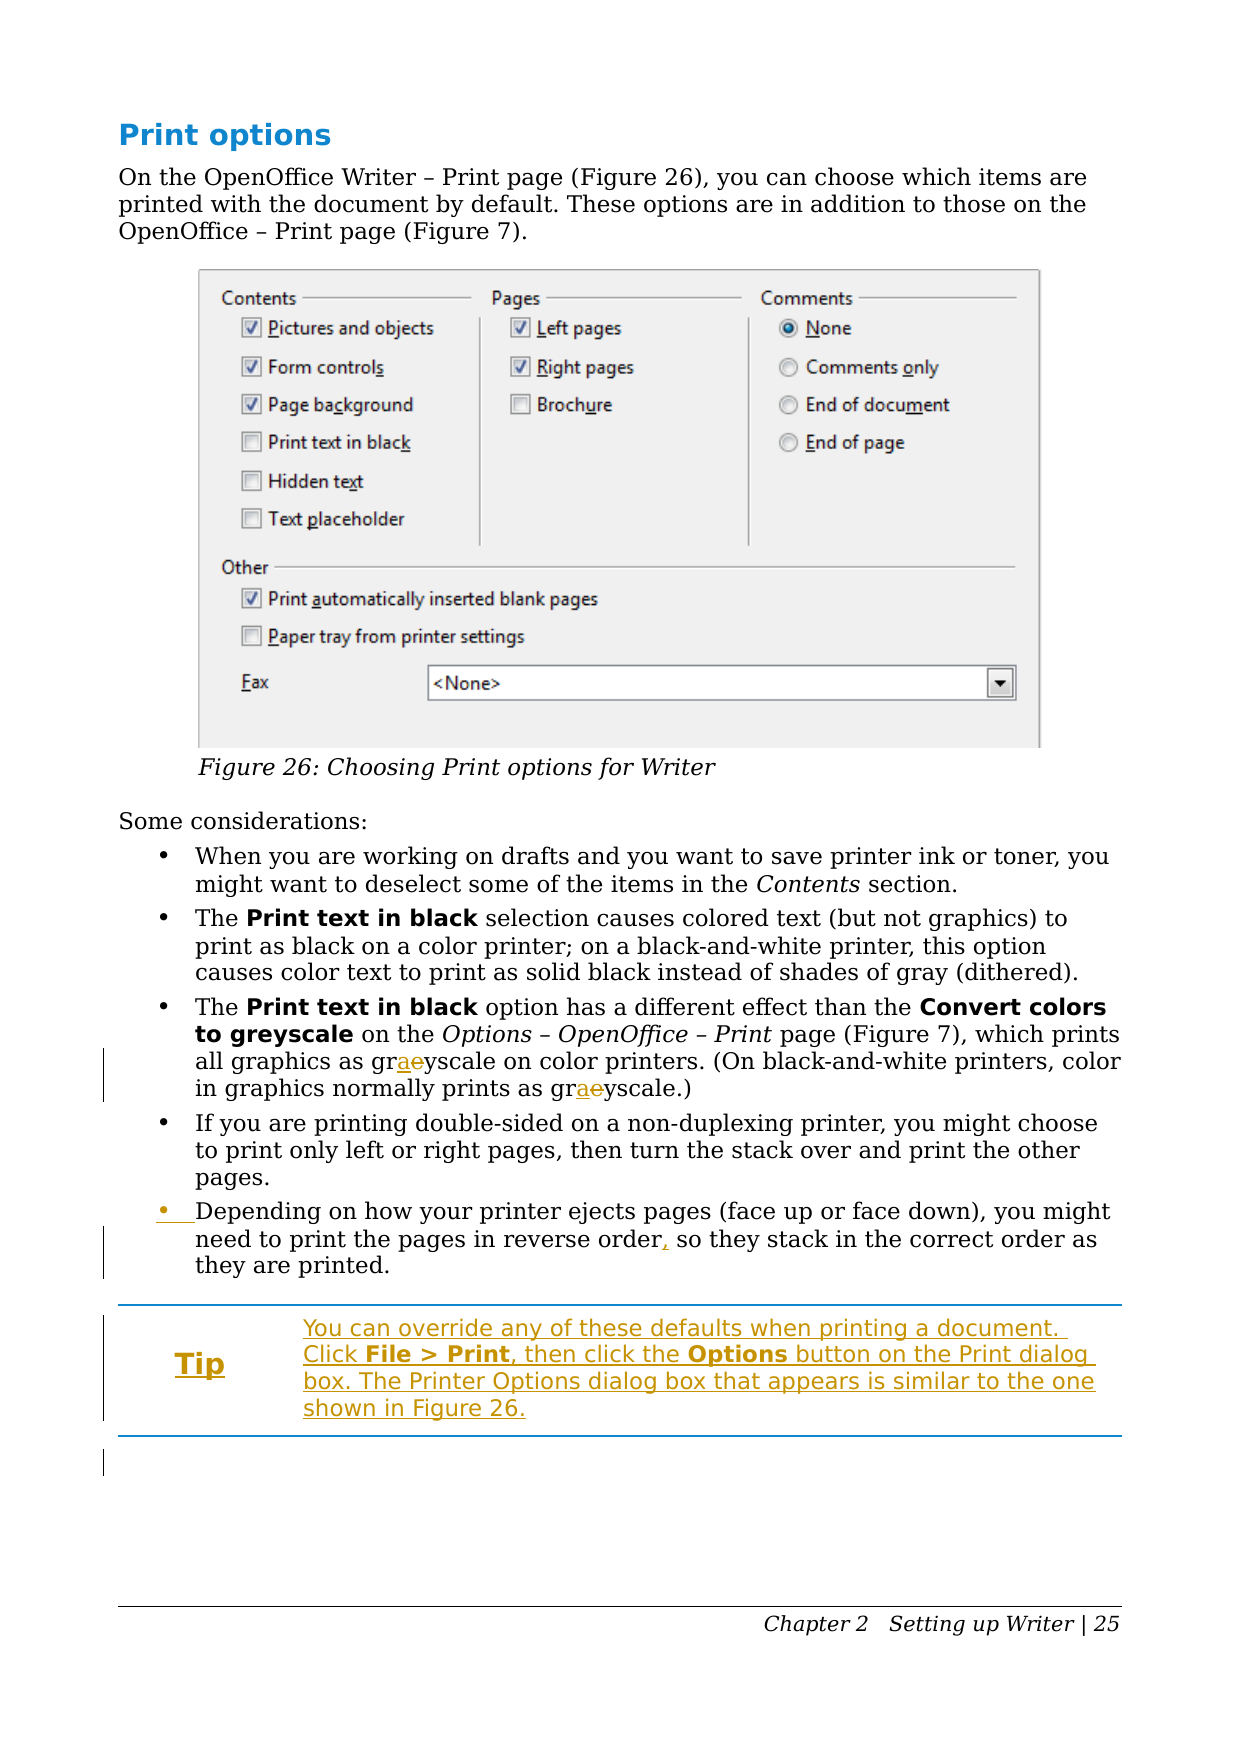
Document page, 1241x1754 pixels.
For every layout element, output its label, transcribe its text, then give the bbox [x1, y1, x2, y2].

list If you are printing double-sided on a non-duplexing printer, you might choose to print only left or right pages, then turn the stack over and print the other pages. [156, 1108, 1122, 1190]
table_header Tip [118, 1306, 281, 1434]
picture [198, 269, 1042, 748]
list The Print text in black selection causes colored text (but not graphics) to print as black on a color printer; on a black-and-white printer, this option causes color text to print as solid black instead of shades of gray (dithered). [156, 904, 1122, 986]
subtitle Print options [118, 118, 1122, 152]
text On the OpenOffice Writer – Print page (Figure 26), you can choose which items are printed with the document by default. These options are in addition to those on the OpenOffice – Print page (Figure 7). [118, 164, 1122, 244]
text Figure 26: Choosing Print options for Writer [198, 754, 1042, 781]
table_header You can override any of these defaults when printing a document. Click File > Print, then click the Options button on the Print dialog box. The Printer Options dialog box that appears is similar to the one shown in Figure 26. [281, 1306, 1122, 1434]
list Depending on how your printer ejects pages (face up or face down), you might need to print the pages in reverse order, so they stack in the correct order as they are printed. [156, 1197, 1122, 1279]
list Some considerations: [118, 808, 1122, 835]
list When you are working on drafts and you want to save printer ink or toner, you might want to deselect some of the items in the Contents section. [156, 842, 1122, 897]
list The Print text in black option has a different effect than the Convert colors to greyscale on the Options – OpenOffice – Print page (Figure 7), which prints all graphics as grayscale on color printers. (On black-and-white printers, color in graphics normally prints as grayscale.) [156, 992, 1122, 1102]
